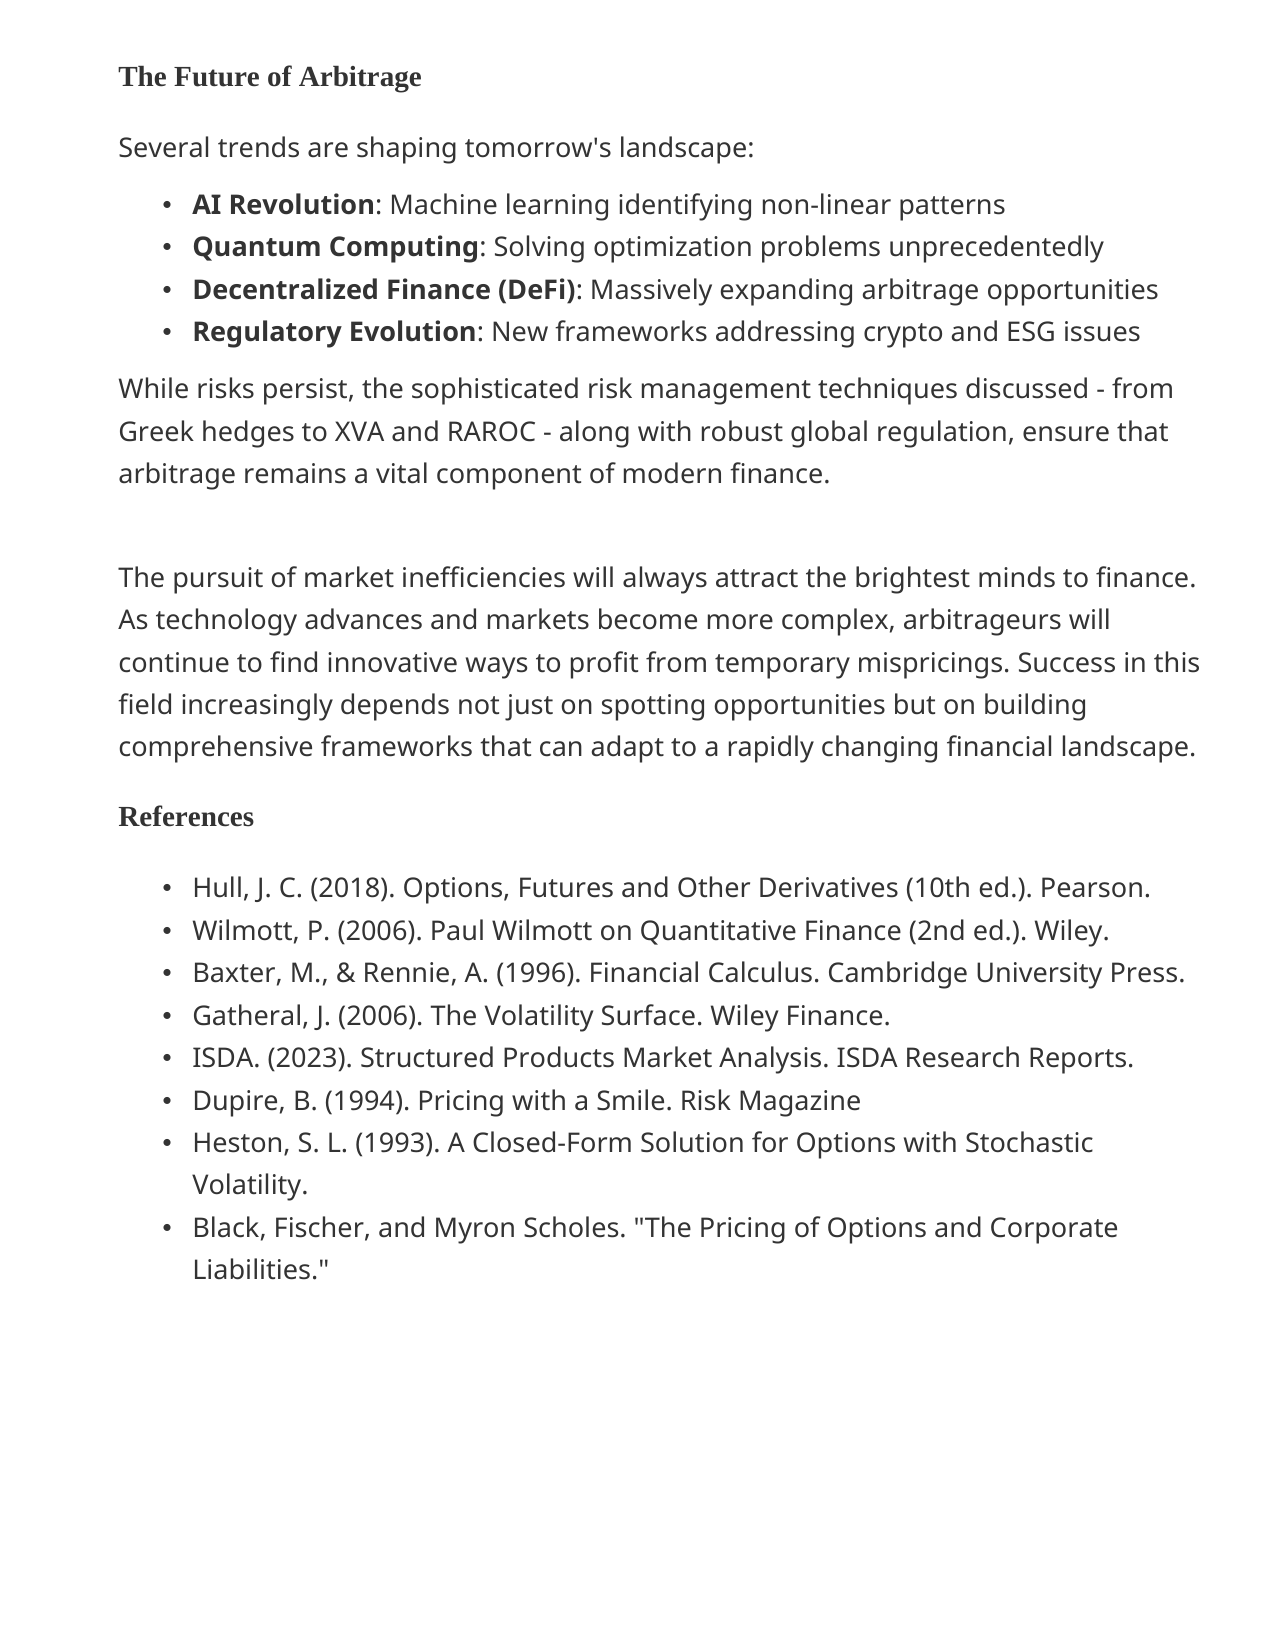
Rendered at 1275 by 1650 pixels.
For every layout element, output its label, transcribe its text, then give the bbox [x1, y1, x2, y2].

list Heston, S. L. (1993). A Closed-Form Solution for Options with Stochastic Volatility. [162, 1123, 1216, 1203]
list Gatheral, J. (2006). The Volatility Surface. Wiley Finance. [162, 996, 1216, 1033]
list Regulatory Evolution: New frameworks addressing crypto and ESG issues [162, 313, 1216, 349]
text The pursuit of market inefficiencies will always attract the brightest minds to finance. As technology advances and markets become more complex, arbitrageurs will continue to find innovative ways to profit from temporary mispricings. Success in this field increasingly depends not just on spotting opportunities but on building comprehensive frameworks that can adapt to a rapidly changing financial landscape. [118, 558, 1216, 765]
list Baxter, M., & Rennie, A. (1996). Financial Calculus. Cambridge University Press. [162, 954, 1216, 991]
text While risks persist, the sophisticated risk management techniques discussed - from Greek hedges to XVA and RAROC - along with robust global regulation, ensure that arbitrage remains a vital component of modern finance. [118, 370, 1216, 491]
subtitle The Future of Arbitrage [118, 59, 1216, 93]
list ISDA. (2023). Structured Products Market Analysis. ISDA Research Reports. [162, 1038, 1216, 1075]
text Several trends are shaping tomorrow's landscape: [118, 128, 1216, 165]
subtitle References [118, 799, 1216, 833]
list Decentralized Finance (DeFi): Massively expanding arbitrage opportunities [162, 270, 1216, 307]
list Quantum Computing: Solving optimization problems unprecedentedly [162, 228, 1216, 265]
list Black, Fischer, and Myron Scholes. "The Pricing of Options and Corporate Liabilities." [162, 1208, 1216, 1287]
list Wilmott, P. (2006). Paul Wilmott on Quantitative Finance (2nd ed.). Wiley. [162, 911, 1216, 948]
list Hull, J. C. (2018). Options, Futures and Other Derivatives (10th ed.). Pearson. [162, 869, 1216, 906]
list Dupire, B. (1994). Pricing with a Smile. Risk Magazine [162, 1081, 1216, 1118]
list AI Revolution: Machine learning identifying non-linear patterns [162, 186, 1216, 222]
